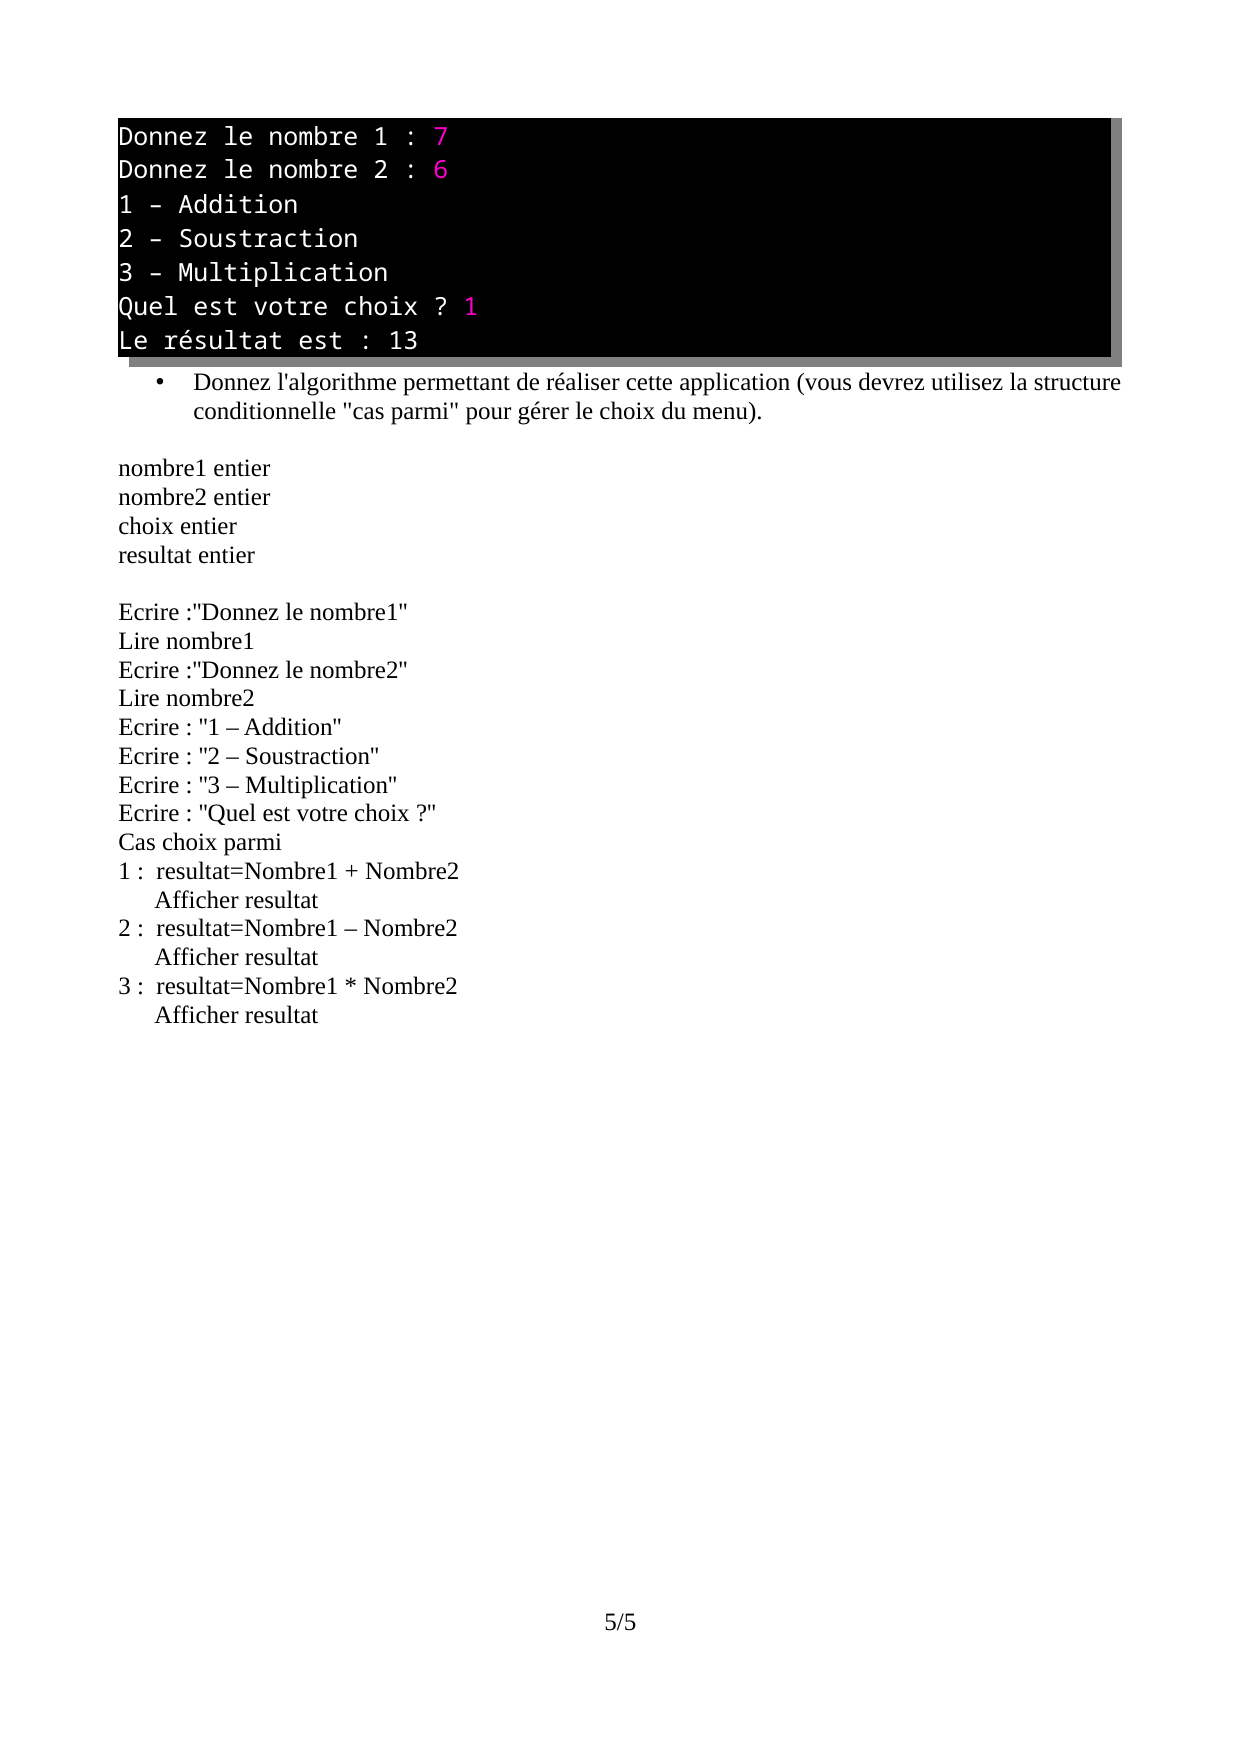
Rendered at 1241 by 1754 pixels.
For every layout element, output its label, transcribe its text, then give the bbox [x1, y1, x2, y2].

text Quel est votre choix ? 1 [118, 288, 1111, 322]
text Lire nombre1 [118, 626, 1122, 655]
text nombre1 entier [118, 453, 1122, 482]
text Afficher resultat [118, 1000, 1122, 1028]
text Ecrire :''Donnez le nombre1'' [118, 597, 1122, 626]
text 1 : resultat=Nombre1 + Nombre2 [118, 856, 1122, 885]
text Afficher resultat [118, 942, 1122, 971]
text Ecrire : ''2 – Soustraction'' [118, 741, 1122, 770]
text 2 – Soustraction [118, 220, 1111, 254]
text Ecrire : ''3 – Multiplication'' [118, 770, 1122, 798]
text 2 : resultat=Nombre1 – Nombre2 [118, 913, 1122, 942]
text nombre2 entier [118, 482, 1122, 511]
text 1 – Addition [118, 186, 1111, 220]
text Ecrire : ''1 – Addition'' [118, 712, 1122, 741]
text 3 : resultat=Nombre1 * Nombre2 [118, 971, 1122, 1000]
text Ecrire :''Donnez le nombre2'' [118, 655, 1122, 683]
text Afficher resultat [118, 885, 1122, 913]
text Cas choix parmi [118, 827, 1122, 856]
text Le résultat est : 13 [118, 322, 1111, 357]
text Ecrire : ''Quel est votre choix ?'' [118, 798, 1122, 827]
text resultat entier [118, 540, 1122, 568]
list Donnez l'algorithme permettant de réaliser cette application (vous devrez utilisez la structure conditionnelle "cas parmi" pour gérer le choix du menu). [156, 367, 1122, 425]
text Donnez le nombre 2 : 6 [118, 152, 1111, 186]
text choix entier [118, 511, 1122, 540]
text Lire nombre2 [118, 683, 1122, 712]
text Donnez le nombre 1 : 7 [118, 118, 1111, 152]
text 3 – Multiplication [118, 254, 1111, 288]
